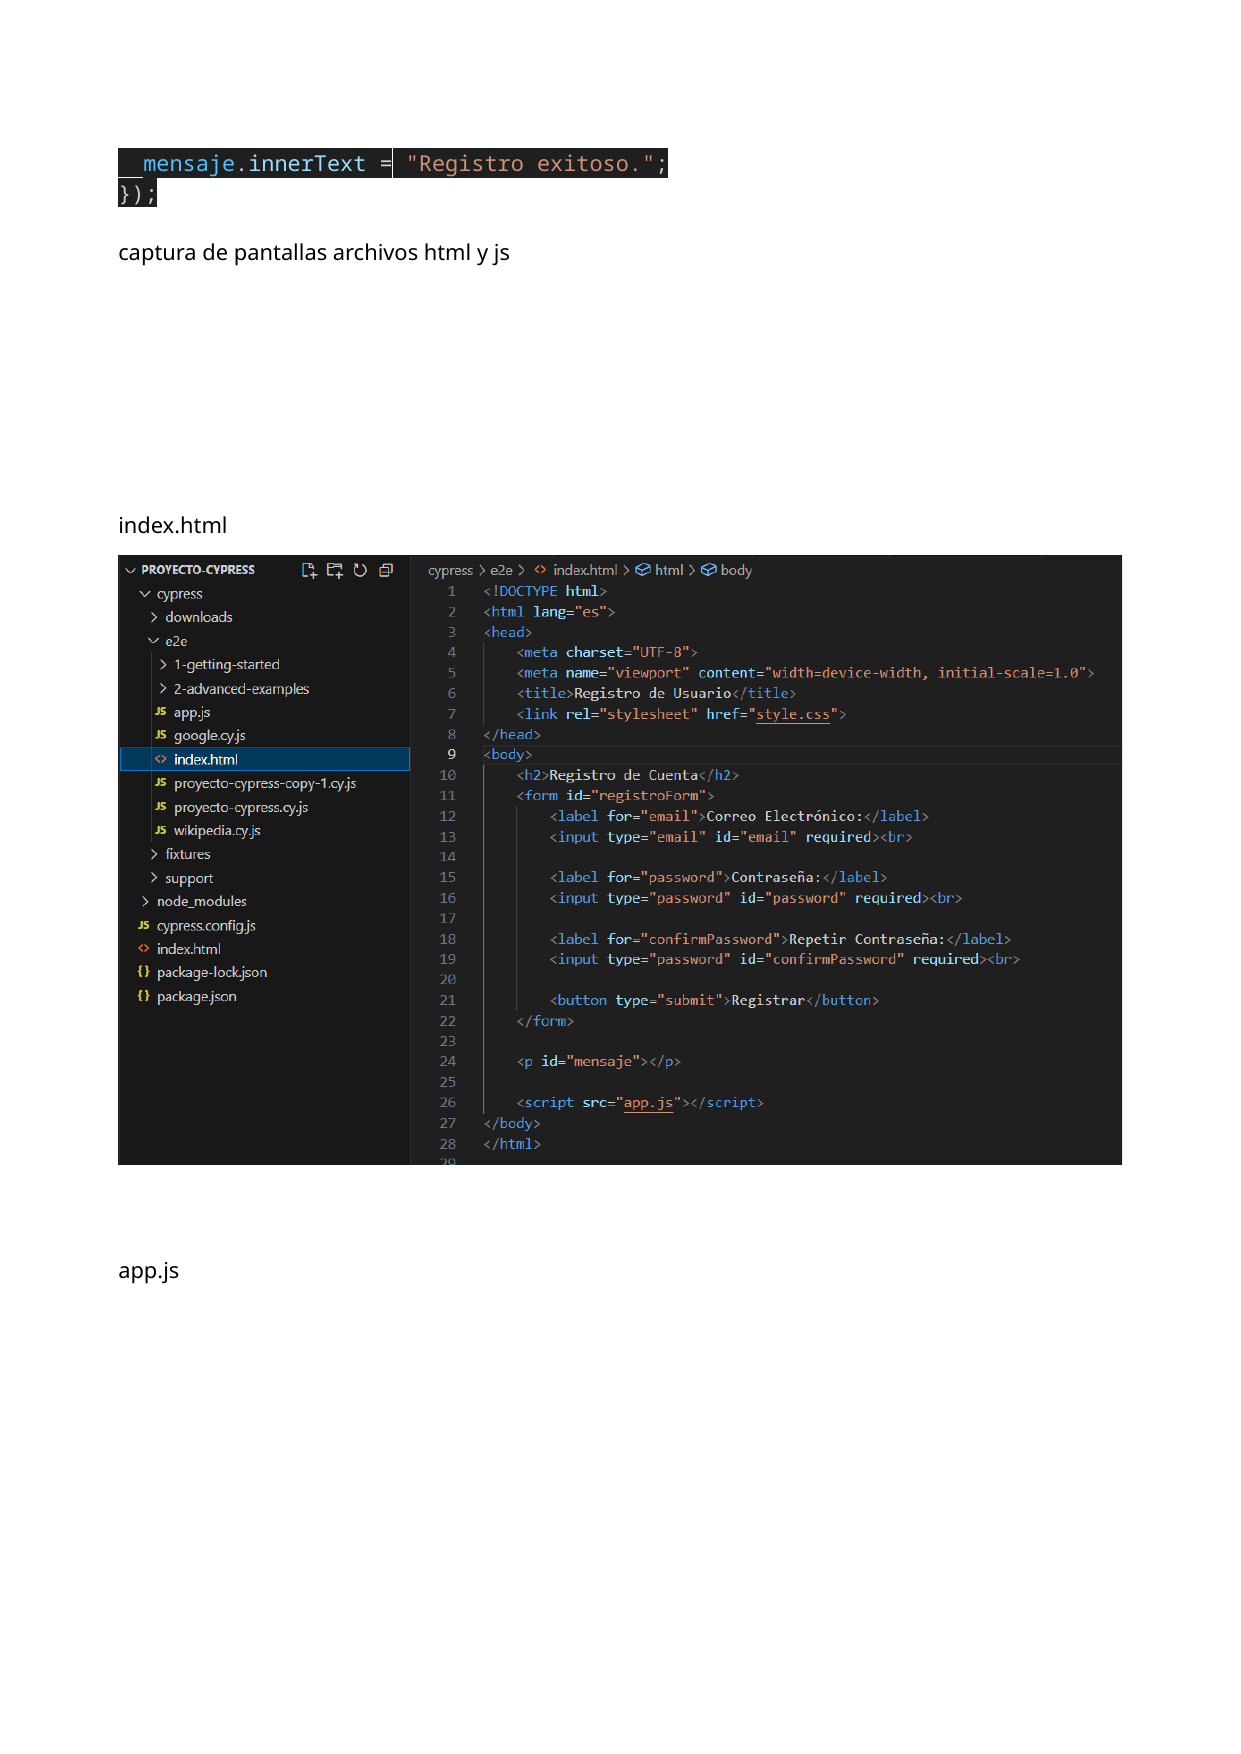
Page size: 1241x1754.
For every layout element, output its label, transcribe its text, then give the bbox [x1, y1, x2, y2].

text mensaje.innerText = "Registro exitoso."; [118, 148, 1122, 178]
text app.js [118, 1255, 1122, 1285]
text captura de pantallas archivos html y js [118, 237, 1122, 267]
text index.html [118, 510, 1122, 539]
text }); [118, 178, 1122, 207]
